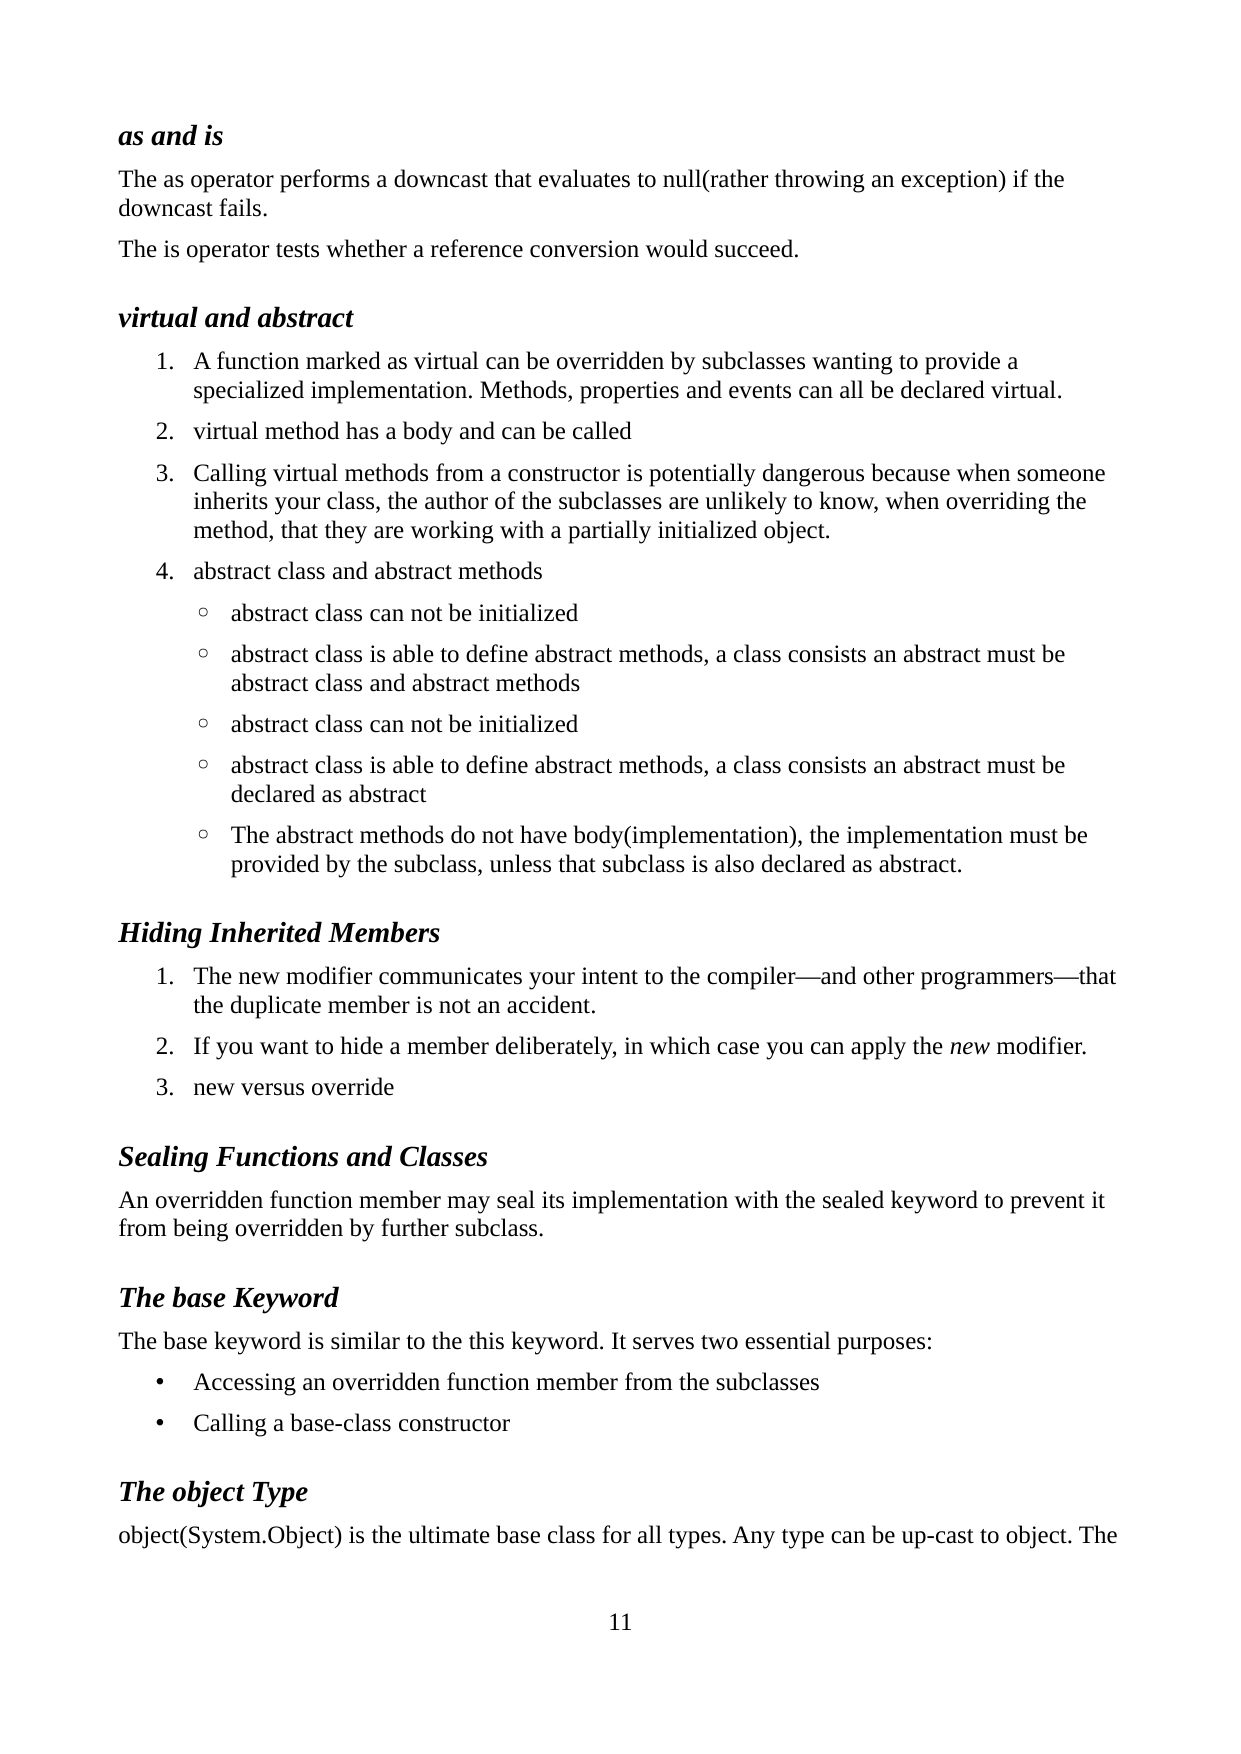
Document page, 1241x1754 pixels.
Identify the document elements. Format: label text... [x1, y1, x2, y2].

list Calling a base-class constructor [156, 1408, 1122, 1437]
list abstract class can not be initialized [193, 709, 1122, 738]
subtitle as and is [118, 118, 1122, 152]
text The as operator performs a downcast that evaluates to null(rather throwing an exception) if the downcast fails. [118, 164, 1122, 222]
subtitle virtual and abstract [118, 300, 1122, 334]
text The base keyword is similar to the this keyword. It serves two essential purposes: [118, 1326, 1122, 1354]
subtitle Sealing Functions and Classes [118, 1139, 1122, 1172]
list The new modifier communicates your intent to the compiler—and other programmers—that the duplicate member is not an accident. [156, 961, 1122, 1019]
list The abstract methods do not have body(implementation), the implementation must be provided by the subclass, unless that subclass is also declared as abstract. [193, 820, 1122, 878]
subtitle The base Keyword [118, 1280, 1122, 1313]
text object(System.Object) is the ultimate base class for all types. Any type can be up-cast to object. The [118, 1521, 1122, 1549]
subtitle Hiding Inherited Members [118, 915, 1122, 949]
list new versus override [156, 1072, 1122, 1101]
list If you want to hide a member deliberately, in which case you can apply the new modifier. [156, 1031, 1122, 1060]
list Calling virtual methods from a constructor is potentially dangerous because when someone inherits your class, the author of the subclasses are unlikely to know, when overriding the method, that they are working with a partially initialized object. [156, 458, 1122, 544]
list abstract class is able to define abstract methods, a class consists an abstract must be declared as abstract [193, 750, 1122, 808]
list abstract class can not be initialized [193, 598, 1122, 626]
subtitle The object Type [118, 1474, 1122, 1508]
text The is operator tests whether a reference conversion would succeed. [118, 234, 1122, 263]
list A function marked as virtual can be overridden by subclasses wanting to provide a specialized implementation. Methods, properties and events can all be declared virtual. [156, 346, 1122, 404]
list Accessing an overridden function member from the subclasses [156, 1367, 1122, 1396]
list virtual method has a body and can be called [156, 416, 1122, 445]
list abstract class is able to define abstract methods, a class consists an abstract must be abstract class and abstract methods [193, 639, 1122, 696]
text An overridden function member may seal its implementation with the sealed keyword to prevent it from being overridden by further subclass. [118, 1185, 1122, 1242]
list abstract class and abstract methods [156, 556, 1122, 585]
